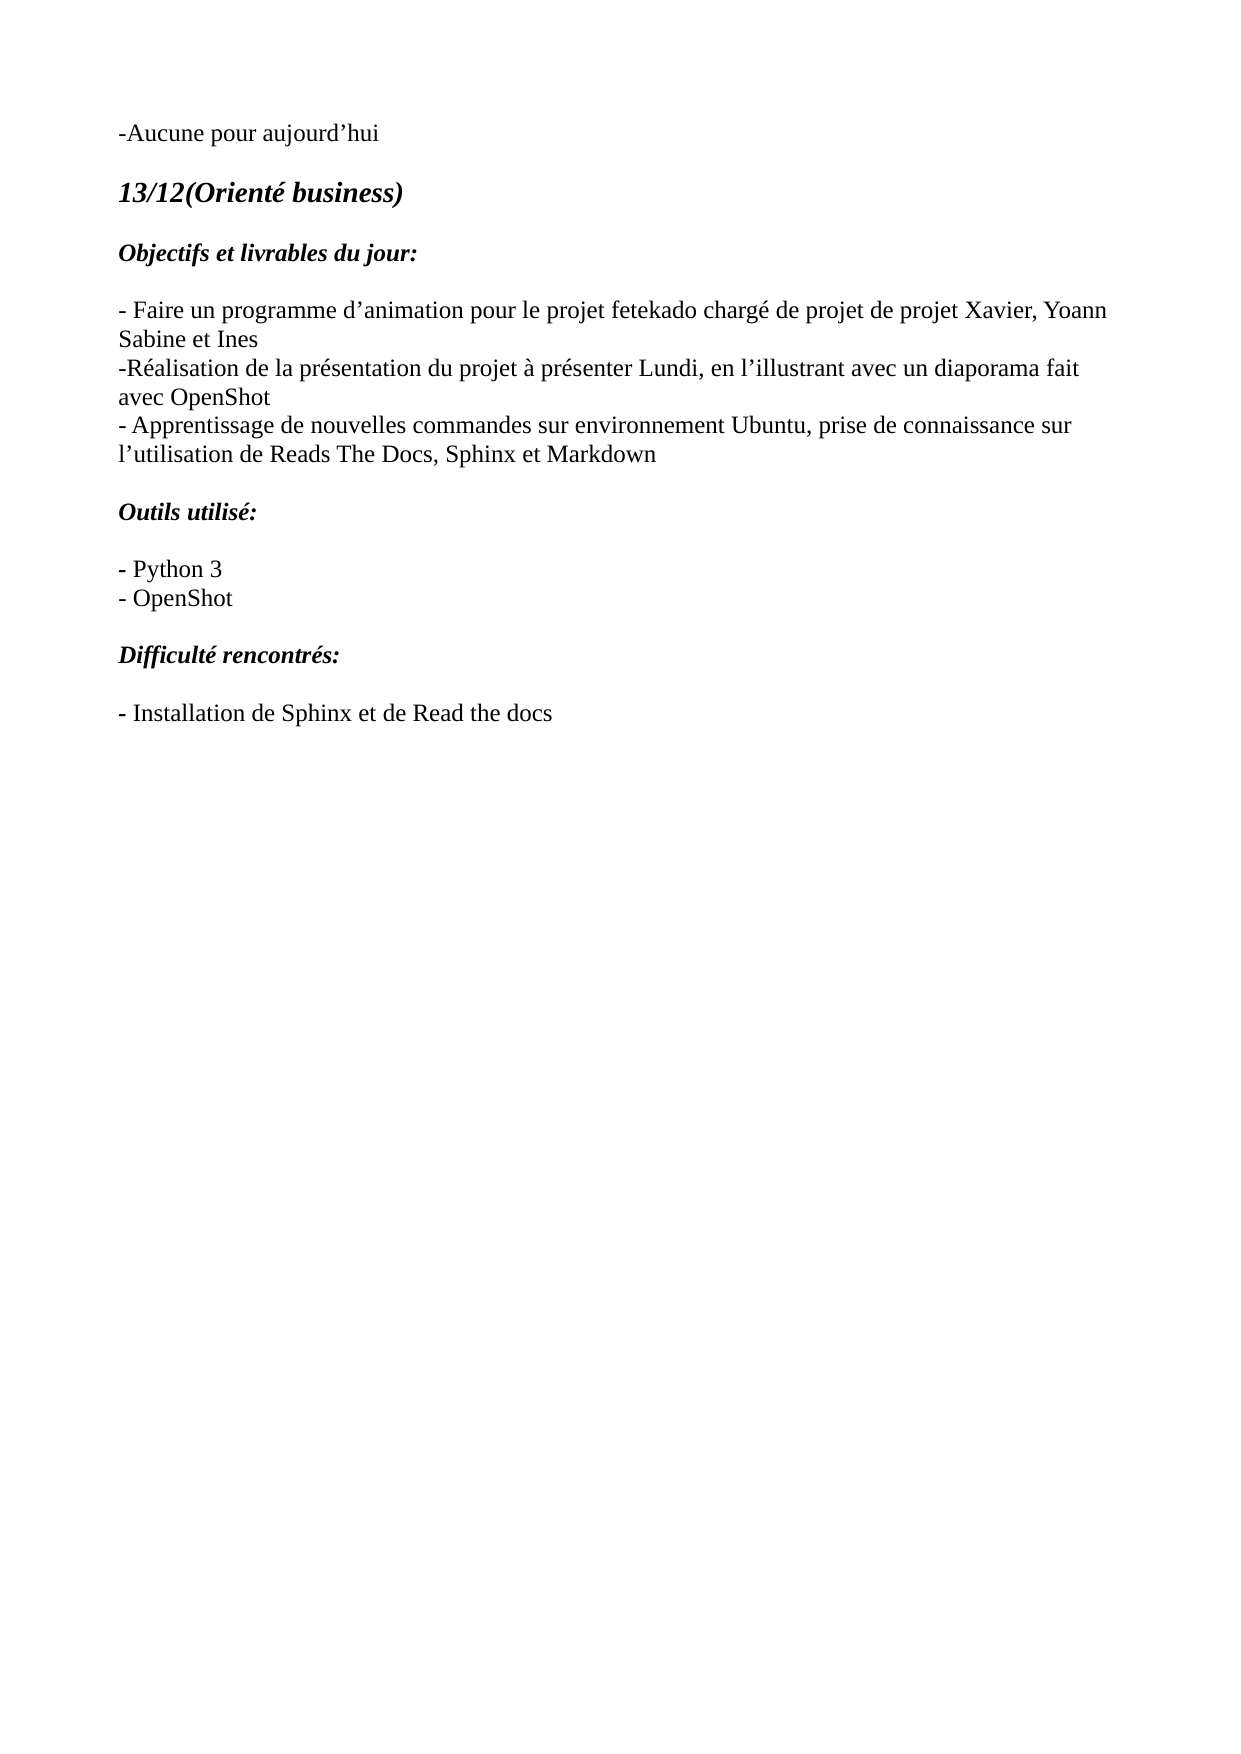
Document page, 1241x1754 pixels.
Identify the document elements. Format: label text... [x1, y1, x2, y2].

text -Réalisation de la présentation du projet à présenter Lundi, en l’illustrant avec un diaporama fait avec OpenShot [118, 353, 1122, 410]
text - Apprentissage de nouvelles commandes sur environnement Ubuntu, prise de connaissance sur l’utilisation de Reads The Docs, Sphinx et Markdown [118, 410, 1122, 468]
text Objectifs et livrables du jour: [118, 238, 1122, 267]
text Difficulté rencontrés: [118, 640, 1122, 669]
text -Aucune pour aujourd’hui [118, 118, 1122, 147]
text - OpenShot [118, 583, 1122, 612]
text 13/12(Orienté business) [118, 176, 1122, 209]
text Outils utilisé: [118, 497, 1122, 525]
text - Python 3 [118, 554, 1122, 583]
text Sabine et Ines [118, 324, 1122, 353]
text - Installation de Sphinx et de Read the docs [118, 698, 1122, 727]
text - Faire un programme d’animation pour le projet fetekado chargé de projet de projet Xavier, Yoann [118, 295, 1122, 324]
